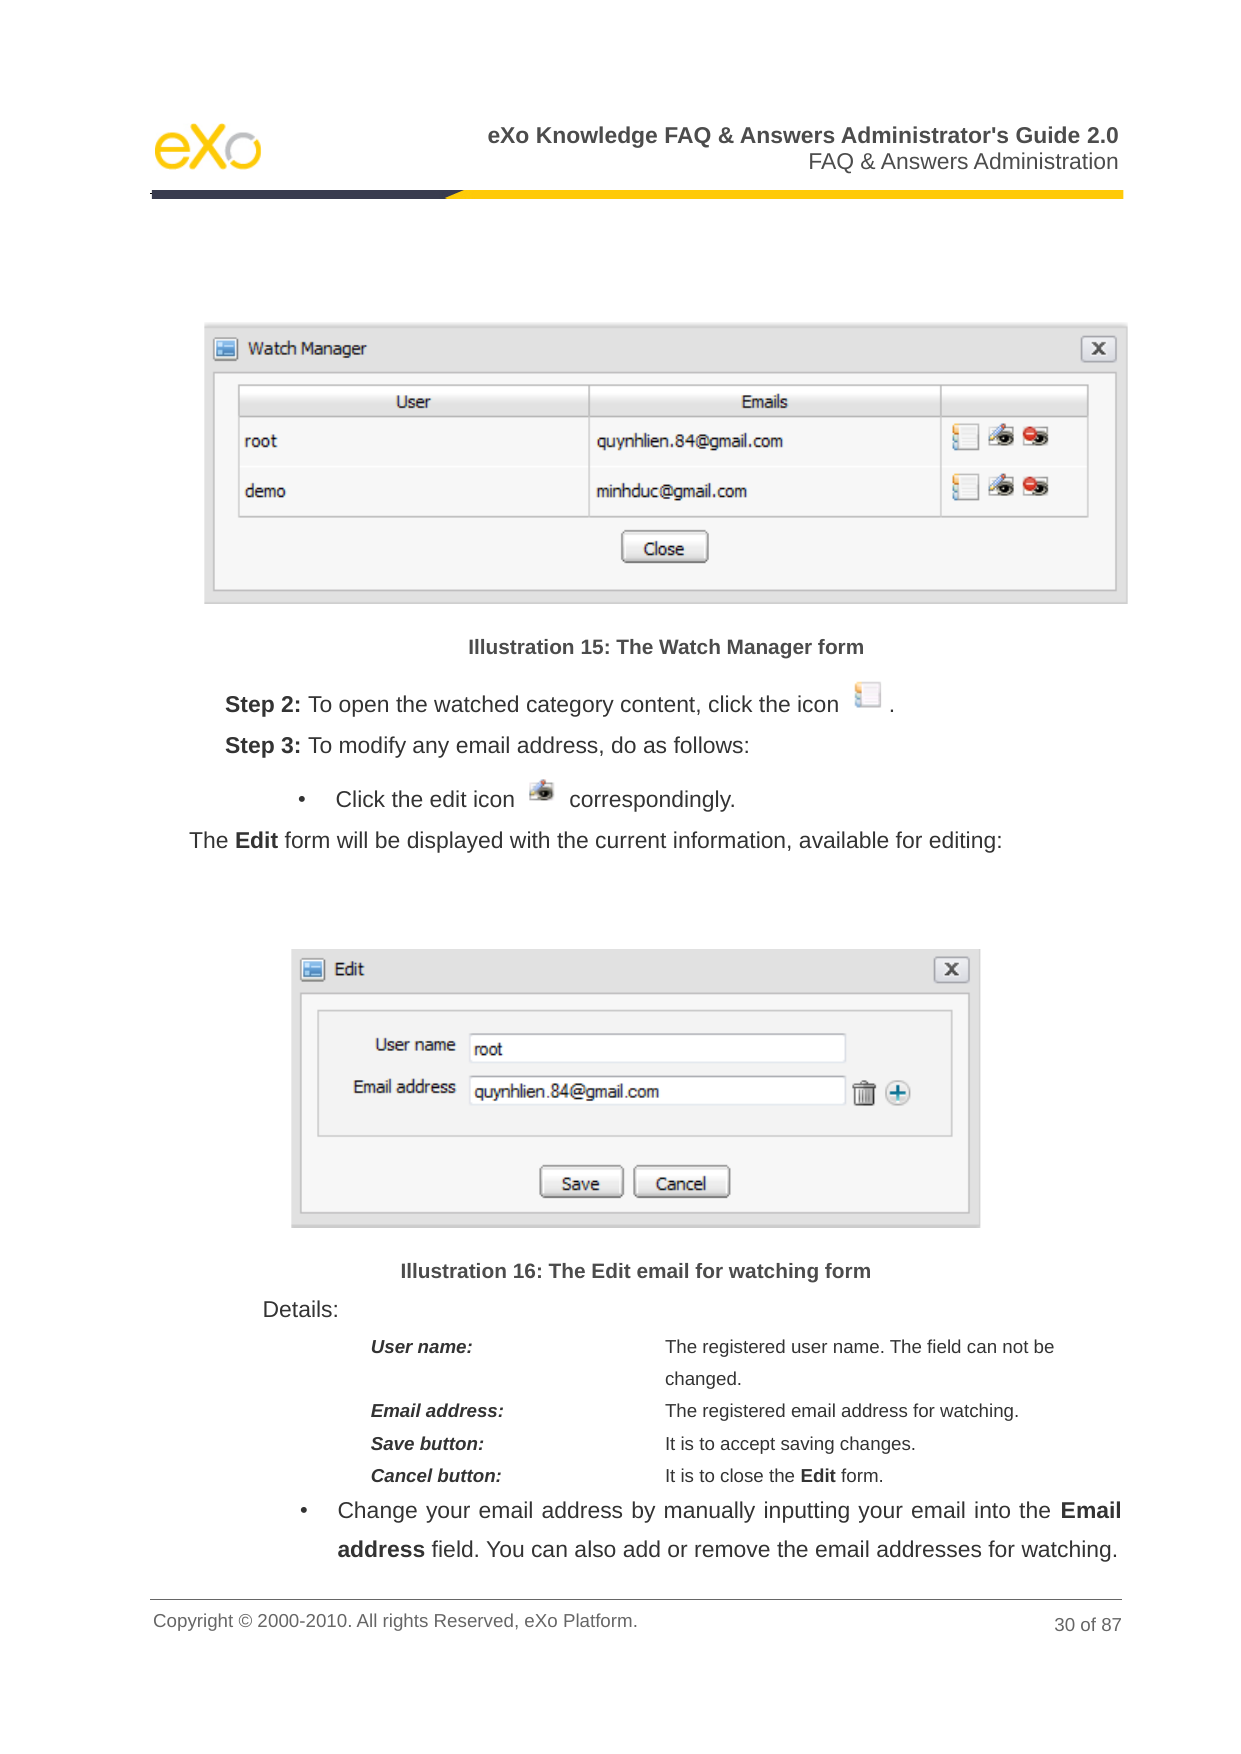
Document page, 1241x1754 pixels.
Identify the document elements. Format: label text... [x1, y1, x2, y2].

list Details: [225, 867, 1122, 1322]
list Step 2: To open the watched category content, click the icon . [187, 223, 1134, 718]
picture [155, 123, 262, 170]
picture [204, 322, 1128, 604]
list The Edit form will be displayed with the current information, available for editing: [151, 827, 1122, 854]
list Click the edit icon correspondingly. [298, 771, 1122, 814]
picture [151, 190, 1124, 199]
list Change your email address by manually inputting your email into the Email address field. You can also add or remove the email addresses for watching. [300, 1497, 1122, 1563]
list Step 3: To modify any email address, do as follows: [187, 732, 1122, 758]
picture [852, 679, 882, 711]
list Illustration 15: The Watch Manager form [198, 315, 1134, 659]
text Save button: It is to accept saving changes. [150, 1432, 1122, 1454]
list Illustration 16: The Edit email for watching form [261, 942, 1011, 1283]
picture [291, 949, 981, 1228]
text Cancel button: It is to close the Edit form. [150, 1465, 1122, 1486]
text Email address: The registered email address for watching. [150, 1400, 1122, 1422]
picture [528, 778, 556, 807]
text User name: The registered user name. The field can not be changed. [150, 1336, 1122, 1389]
